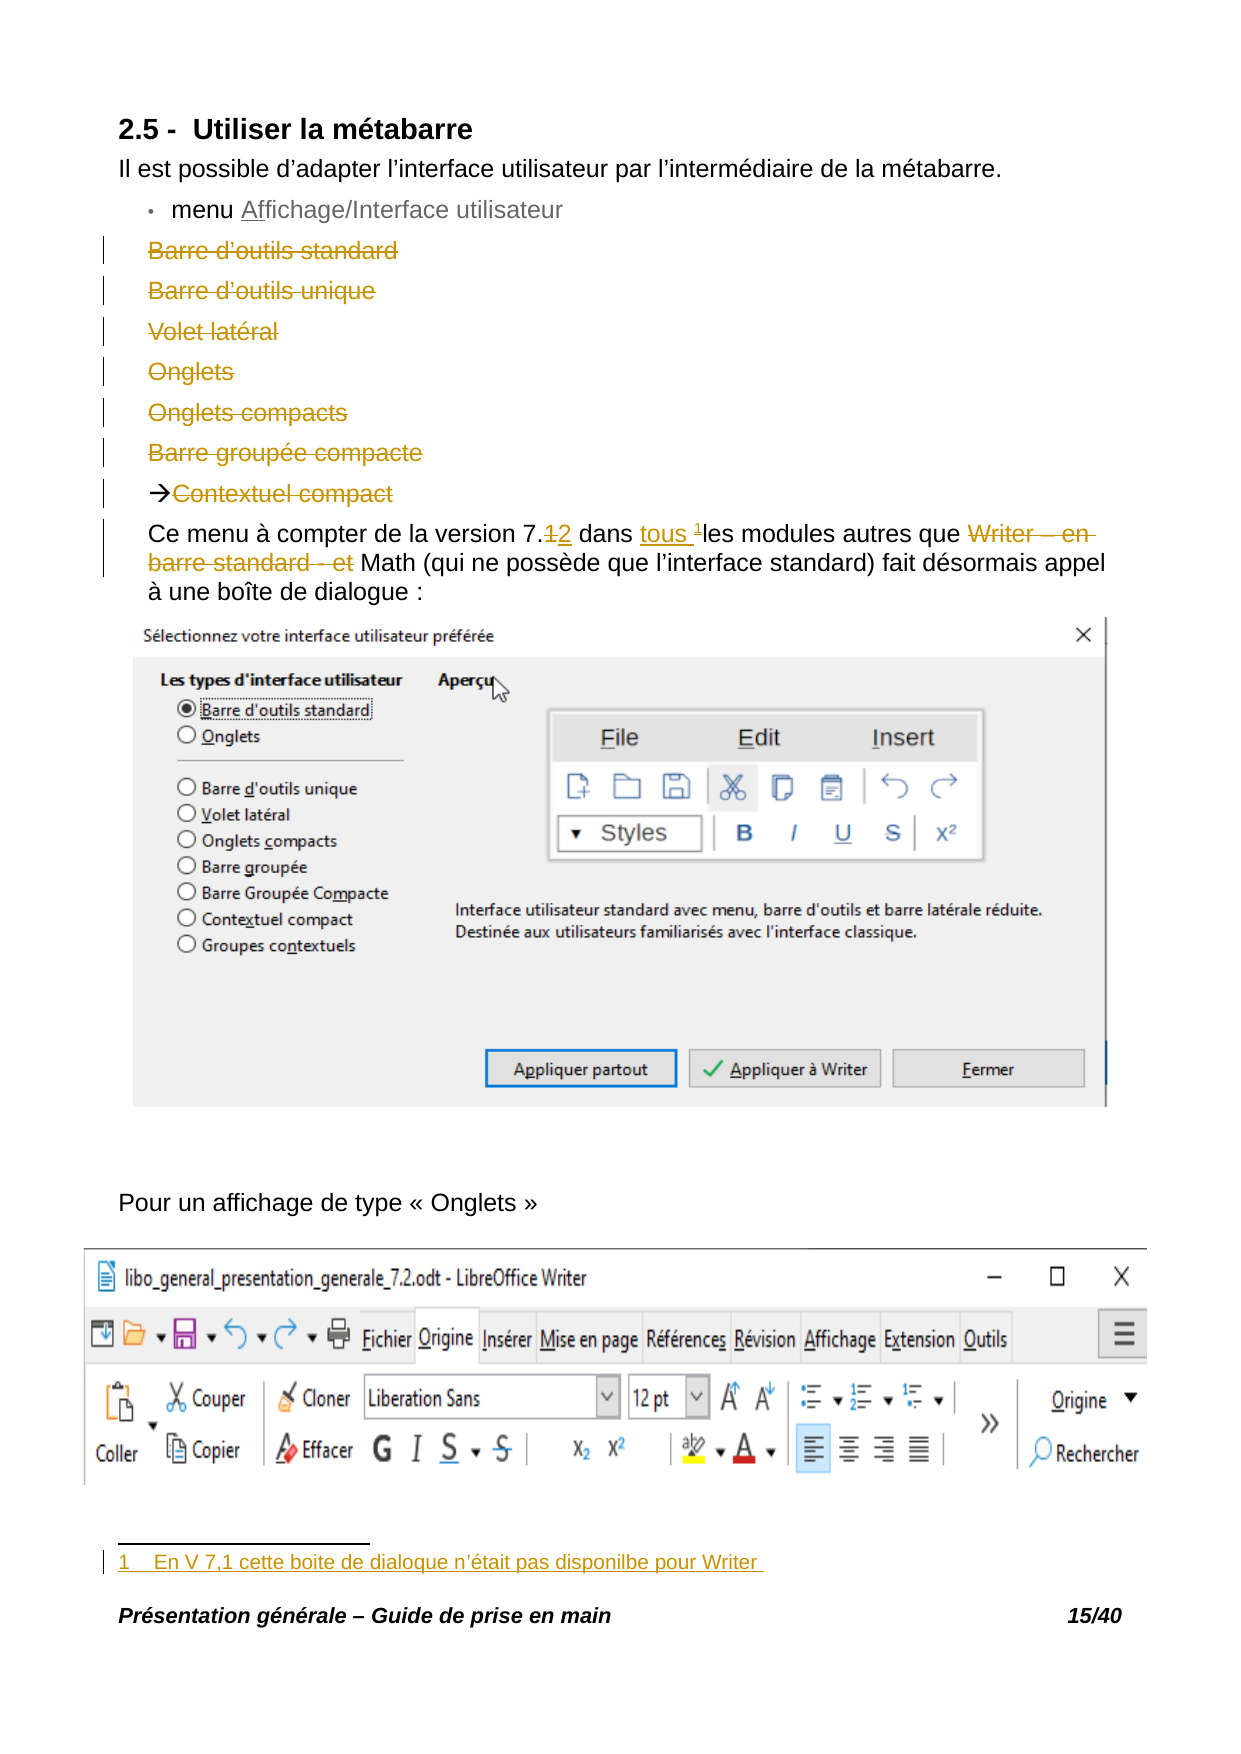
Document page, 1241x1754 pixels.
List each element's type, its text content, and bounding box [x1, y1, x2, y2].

picture [83, 1248, 1147, 1485]
text Pour un affichage de type « Onglets » [118, 1188, 1122, 1217]
text En V 7,1 cette boite de dialoque n’était pas disponilbe pour Writer [118, 1550, 1122, 1574]
picture [132, 617, 1108, 1107]
list menu Affichage/Interface utilisateur [148, 195, 1122, 224]
text Il est possible d’adapter l’interface utilisateur par l’intermédiaire de la métabarre. [118, 154, 1122, 183]
subtitle Utiliser la métabarre [118, 112, 1122, 146]
list Ce menu à compter de la version 7.2 dans tous les modules autres que Math (qui ne possède que l’interface standard) fait désormais appel à une boîte de dialogue : [148, 519, 1122, 606]
